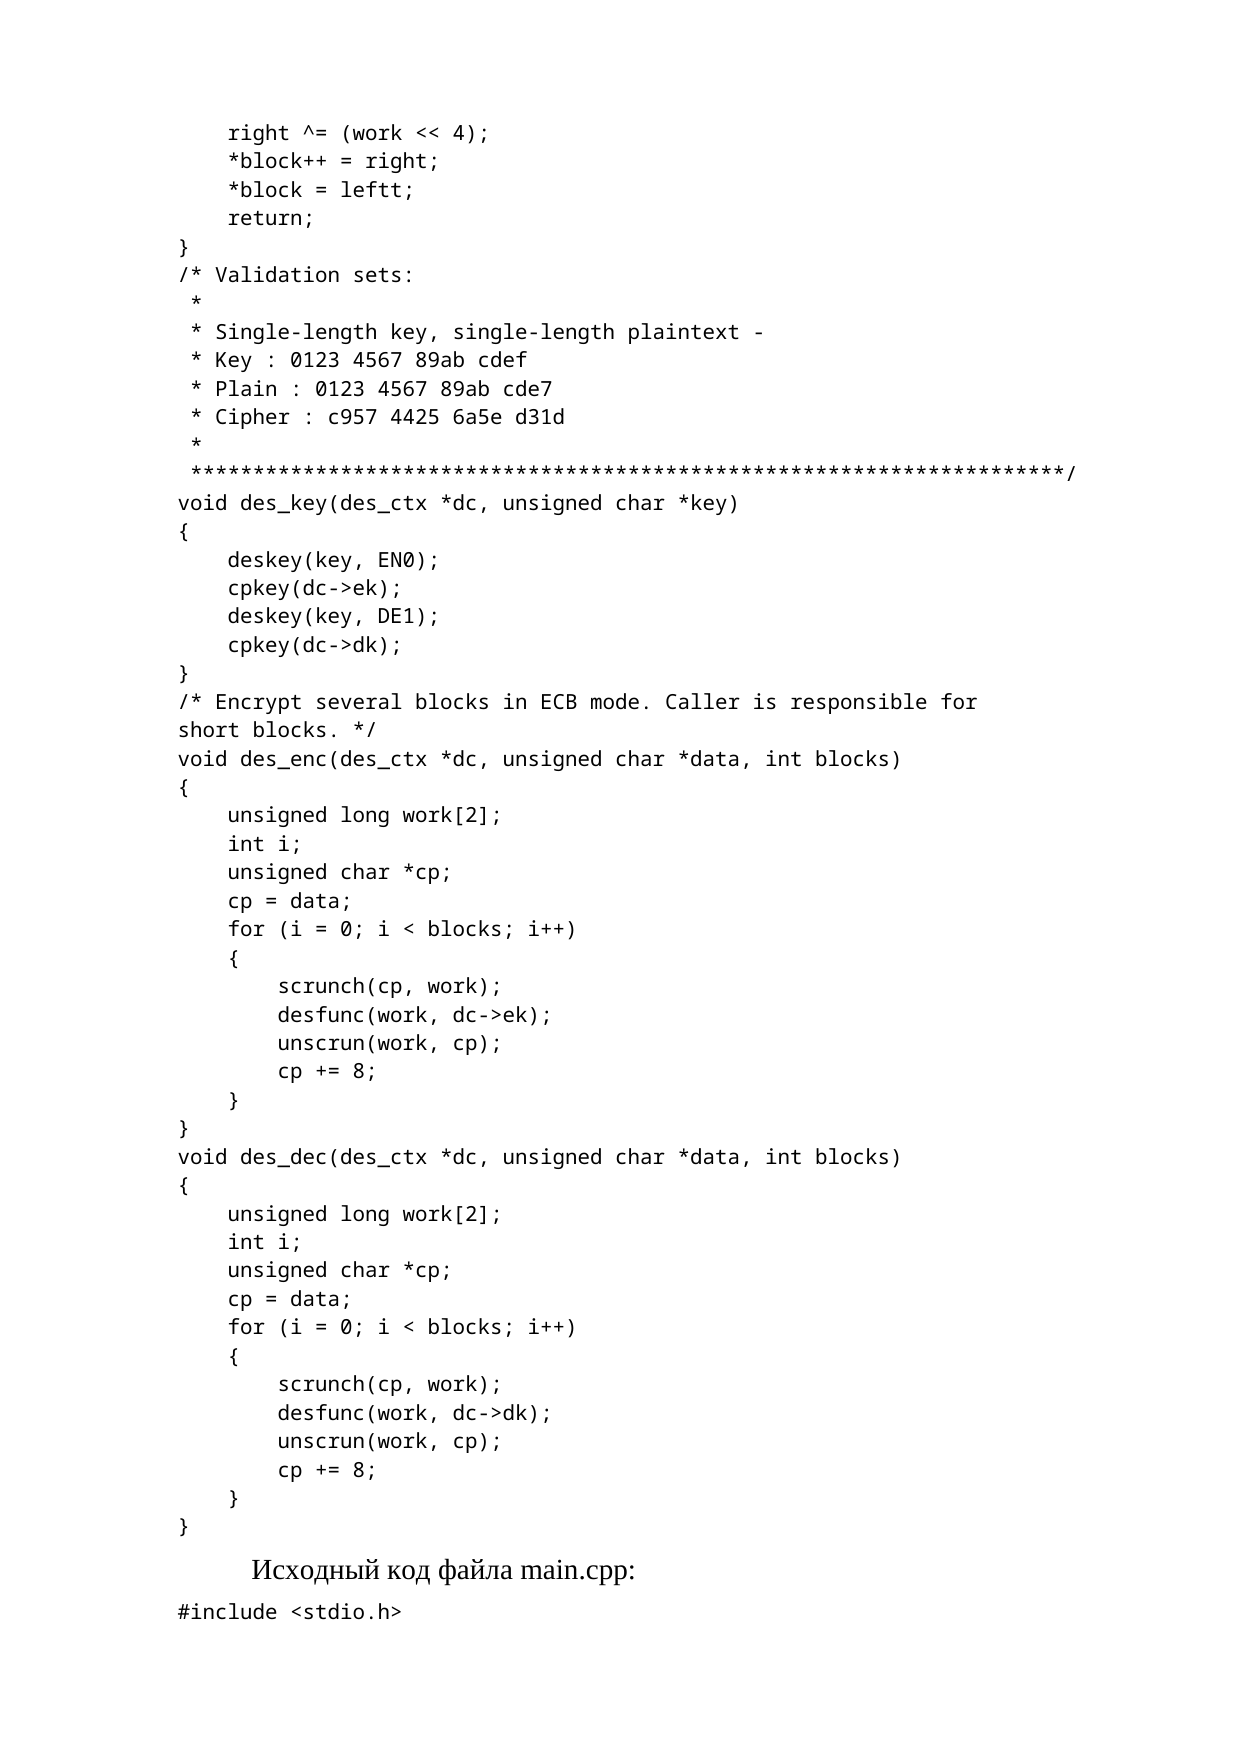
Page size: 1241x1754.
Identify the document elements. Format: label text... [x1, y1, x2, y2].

text /* Validation sets: [177, 260, 1152, 289]
text unsigned char *cp; [177, 857, 1152, 886]
text deskey(key, DE1); [177, 602, 1152, 630]
text for (i = 0; i < blocks; i++) [177, 914, 1152, 943]
text * [177, 431, 1152, 459]
text short blocks. */ [177, 715, 1152, 744]
text * [177, 289, 1152, 317]
text * Plain : 0123 4567 89ab cde7 [177, 374, 1152, 402]
text * Single-length key, single-length plaintext - [177, 317, 1152, 346]
text void des_dec(des_ctx *dc, unsigned char *data, int blocks) [177, 1142, 1152, 1170]
text right ^= (work << 4); [177, 118, 1152, 147]
text scrunch(cp, work); [177, 971, 1152, 1000]
text { [177, 1170, 1152, 1199]
text cp += 8; [177, 1057, 1152, 1085]
text } [177, 232, 1152, 260]
text *block = leftt; [177, 175, 1152, 203]
text Исходный код файла main.cpp: [177, 1552, 1152, 1585]
text unsigned long work[2]; [177, 801, 1152, 829]
text } [177, 658, 1152, 687]
text } [177, 1512, 1152, 1540]
text int i; [177, 1227, 1152, 1256]
text cp = data; [177, 886, 1152, 914]
text { [177, 516, 1152, 545]
text void des_enc(des_ctx *dc, unsigned char *data, int blocks) [177, 744, 1152, 772]
text **********************************************************************/ [177, 459, 1152, 488]
text unscrun(work, cp); [177, 1426, 1152, 1455]
text } [177, 1113, 1152, 1142]
text cp += 8; [177, 1455, 1152, 1483]
text *block++ = right; [177, 147, 1152, 175]
text } [177, 1483, 1152, 1512]
text unsigned char *cp; [177, 1256, 1152, 1284]
text void des_key(des_ctx *dc, unsigned char *key) [177, 488, 1152, 516]
text /* Encrypt several blocks in ECB mode. Caller is responsible for [177, 687, 1152, 715]
text cpkey(dc->ek); [177, 573, 1152, 602]
text scrunch(cp, work); [177, 1369, 1152, 1398]
text * Cipher : c957 4425 6a5e d31d [177, 402, 1152, 431]
text } [177, 1085, 1152, 1113]
text * Key : 0123 4567 89ab cdef [177, 346, 1152, 374]
text return; [177, 203, 1152, 232]
text { [177, 1341, 1152, 1369]
text cp = data; [177, 1284, 1152, 1312]
text unsigned long work[2]; [177, 1199, 1152, 1227]
text deskey(key, EN0); [177, 545, 1152, 573]
text { [177, 772, 1152, 801]
text #include <stdio.h> [177, 1597, 1152, 1626]
text desfunc(work, dc->dk); [177, 1398, 1152, 1426]
text desfunc(work, dc->ek); [177, 1000, 1152, 1028]
text { [177, 943, 1152, 971]
text unscrun(work, cp); [177, 1028, 1152, 1057]
text int i; [177, 829, 1152, 857]
text for (i = 0; i < blocks; i++) [177, 1312, 1152, 1341]
text cpkey(dc->dk); [177, 630, 1152, 658]
